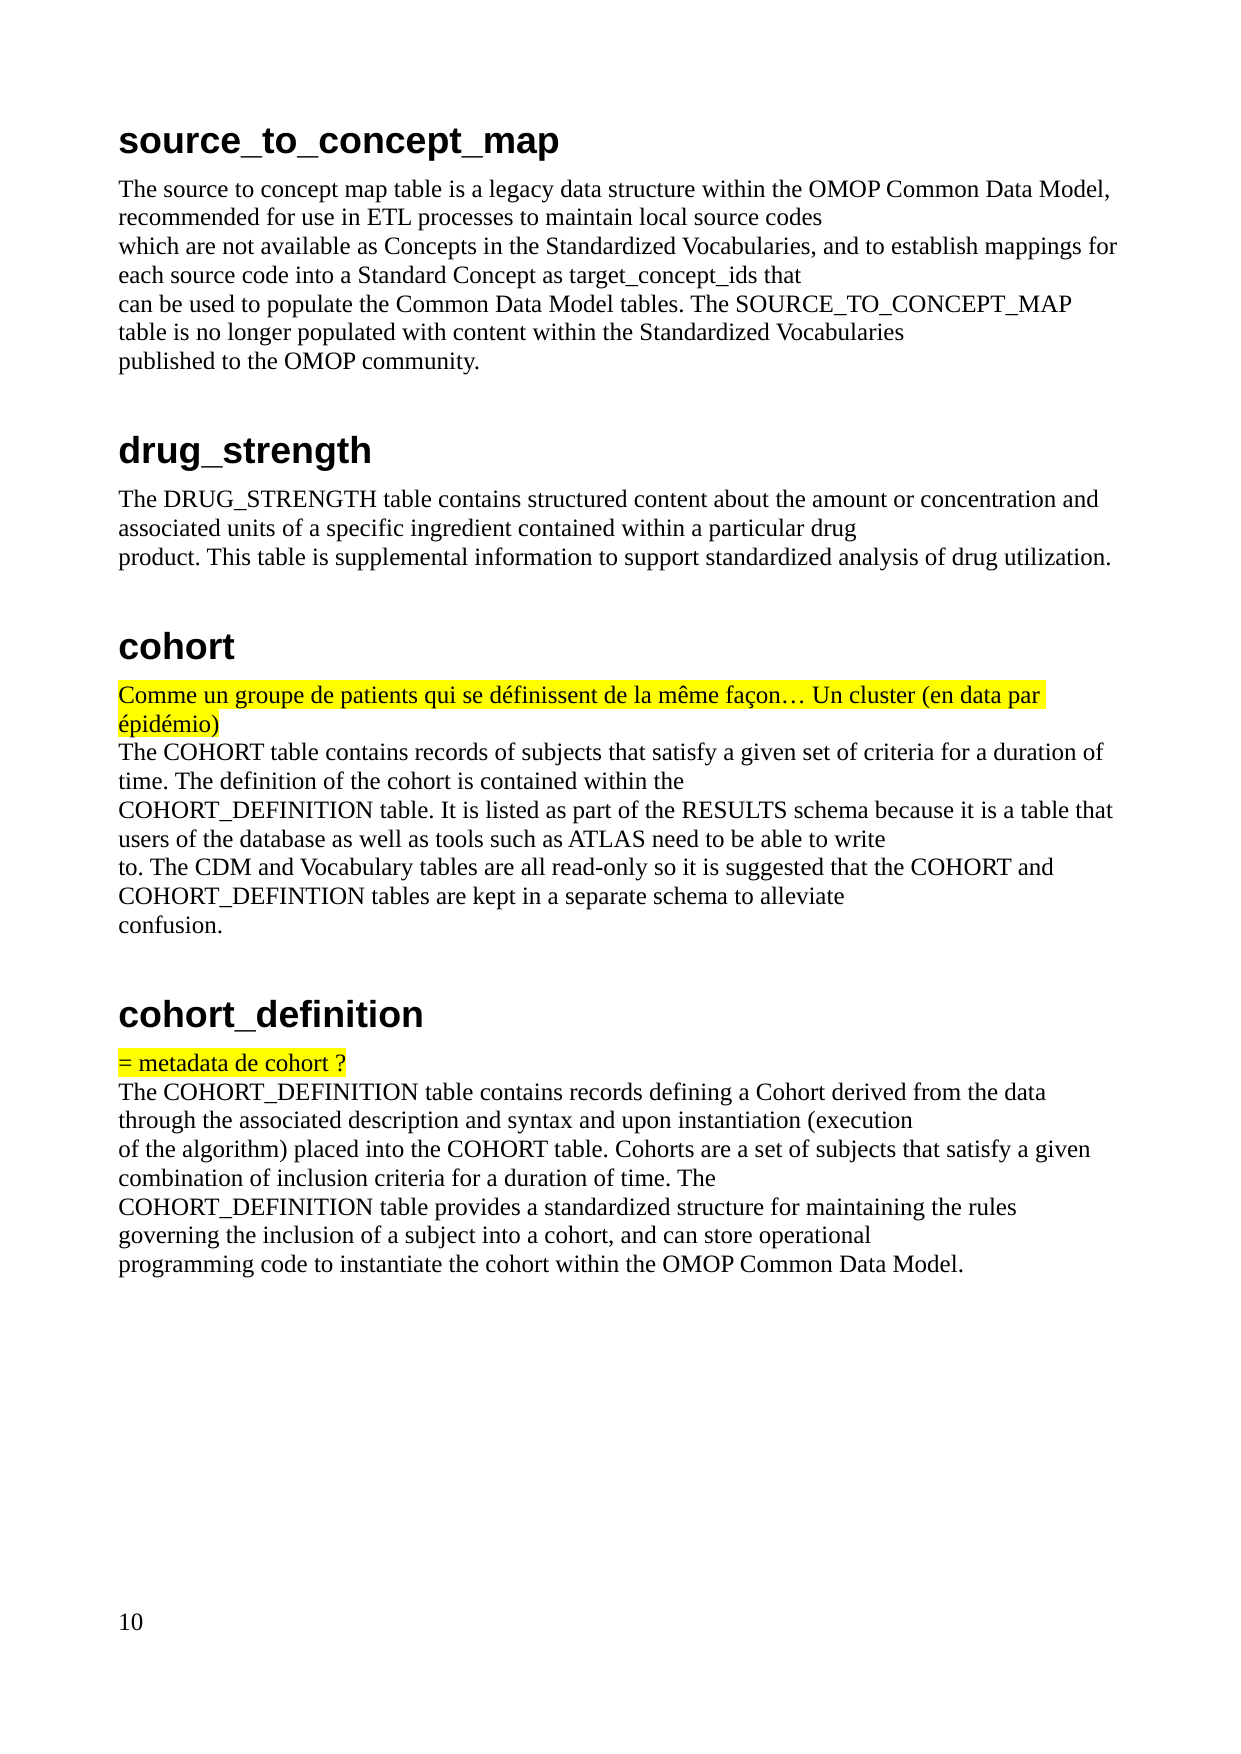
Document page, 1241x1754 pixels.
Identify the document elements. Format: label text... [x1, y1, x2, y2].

text of the algorithm) placed into the COHORT table. Cohorts are a set of subjects that satisfy a given combination of inclusion criteria for a duration of time. The [118, 1134, 1122, 1192]
subtitle cohort [118, 624, 1122, 667]
text The source to concept map table is a legacy data structure within the OMOP Common Data Model, recommended for use in ETL processes to maintain local source codes [118, 174, 1122, 231]
text confusion. [118, 910, 1122, 939]
text COHORT_DEFINITION table. It is listed as part of the RESULTS schema because it is a table that users of the database as well as tools such as ATLAS need to be able to write [118, 795, 1122, 852]
text COHORT_DEFINITION table provides a standardized structure for maintaining the rules governing the inclusion of a subject into a cohort, and can store operational [118, 1192, 1122, 1249]
text to. The CDM and Vocabulary tables are all read-only so it is suggested that the COHORT and COHORT_DEFINTION tables are kept in a separate schema to alleviate [118, 852, 1122, 910]
text programming code to instantiate the cohort within the OMOP Common Data Model. [118, 1249, 1122, 1278]
subtitle source_to_concept_map [118, 118, 1122, 161]
text = metadata de cohort ? [118, 1048, 1122, 1077]
text The COHORT table contains records of subjects that satisfy a given set of criteria for a duration of time. The definition of the cohort is contained within the [118, 737, 1122, 795]
text Comme un groupe de patients qui se définissent de la même façon… Un cluster (en data par épidémio) [118, 680, 1122, 737]
text published to the OMOP community. [118, 346, 1122, 375]
text which are not available as Concepts in the Standardized Vocabularies, and to establish mappings for each source code into a Standard Concept as target_concept_ids that [118, 231, 1122, 289]
text product. This table is supplemental information to support standardized analysis of drug utilization. [118, 542, 1122, 571]
text can be used to populate the Common Data Model tables. The SOURCE_TO_CONCEPT_MAP table is no longer populated with content within the Standardized Vocabularies [118, 289, 1122, 346]
text The DRUG_STRENGTH table contains structured content about the amount or concentration and associated units of a specific ingredient contained within a particular drug [118, 484, 1122, 542]
subtitle drug_strength [118, 429, 1122, 472]
text The COHORT_DEFINITION table contains records defining a Cohort derived from the data through the associated description and syntax and upon instantiation (execution [118, 1077, 1122, 1134]
subtitle cohort_definition [118, 992, 1122, 1036]
